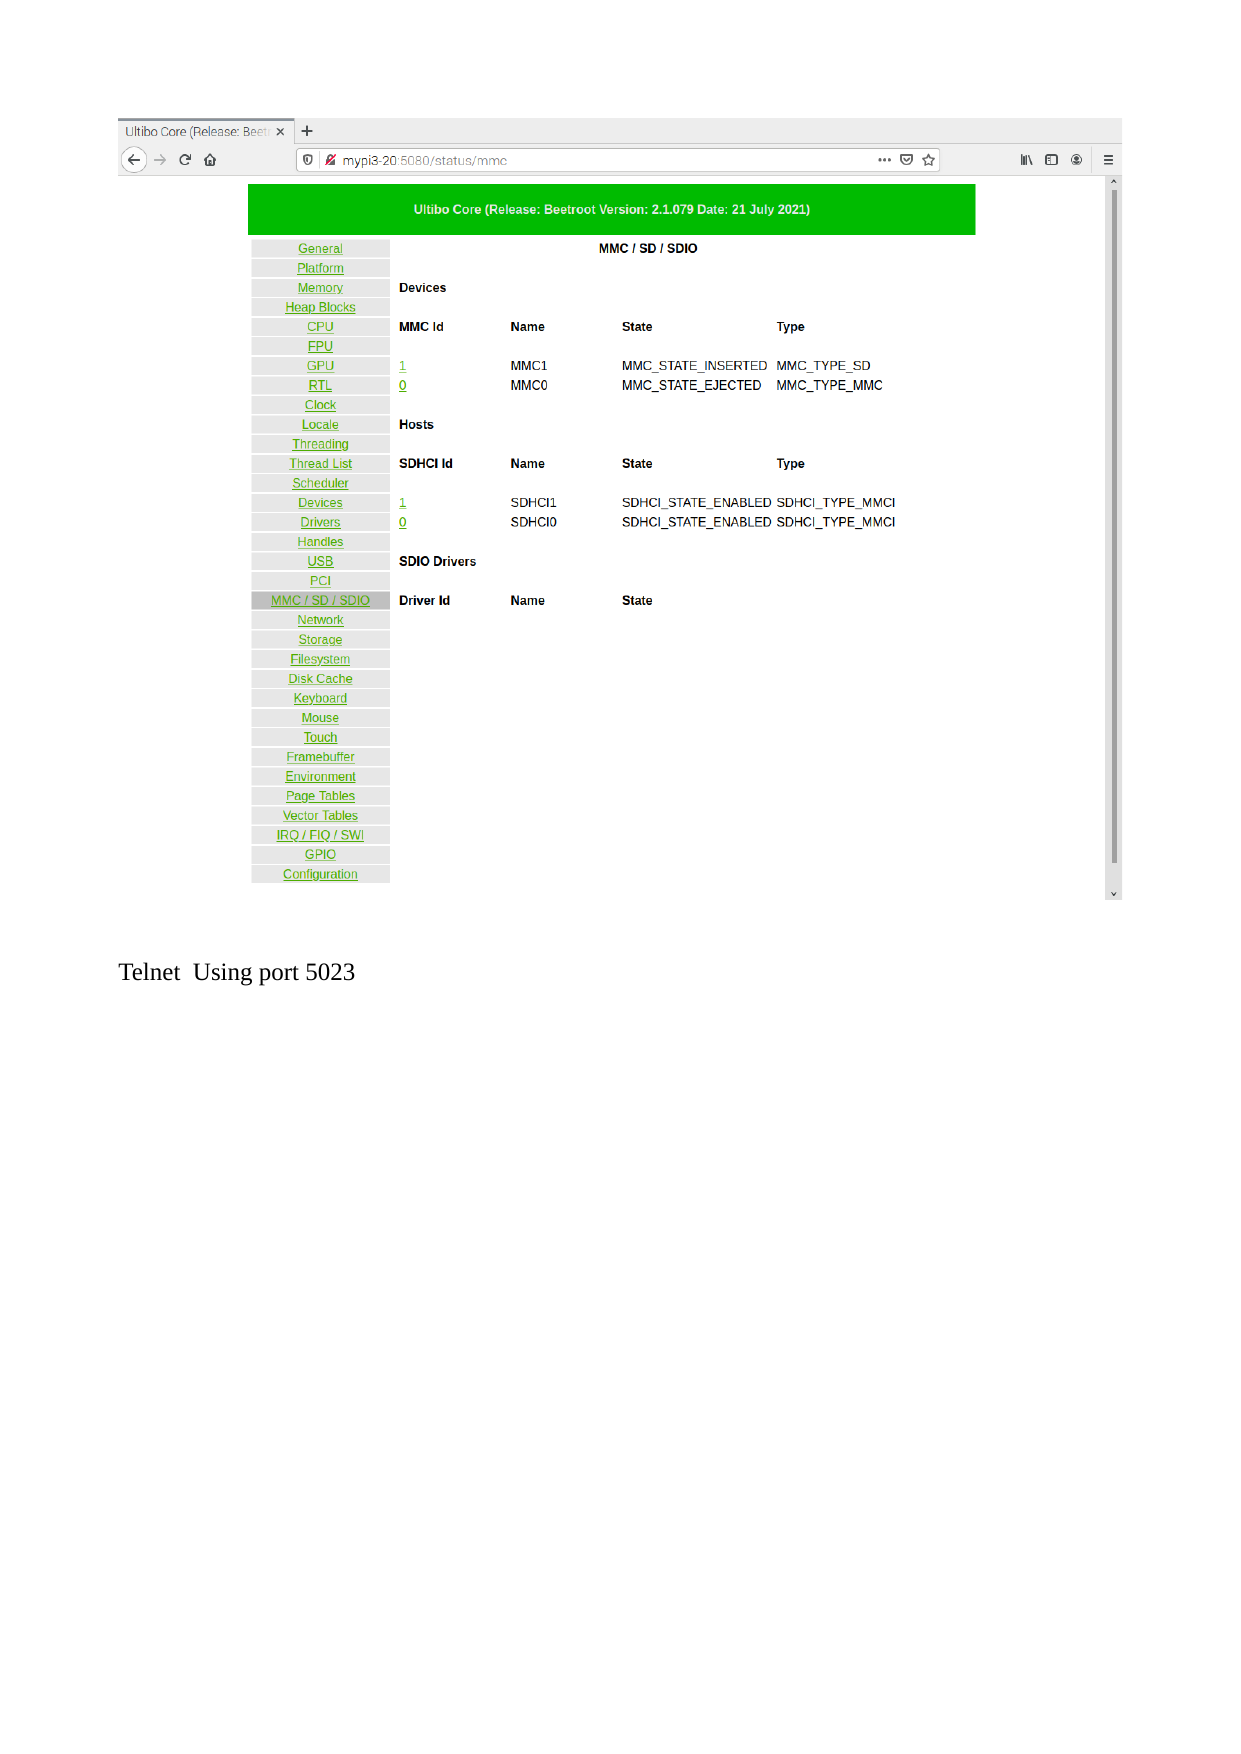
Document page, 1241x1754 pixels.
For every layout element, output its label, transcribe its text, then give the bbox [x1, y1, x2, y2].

text Telnet Using port 5023 [118, 957, 1122, 986]
picture [118, 118, 1123, 900]
